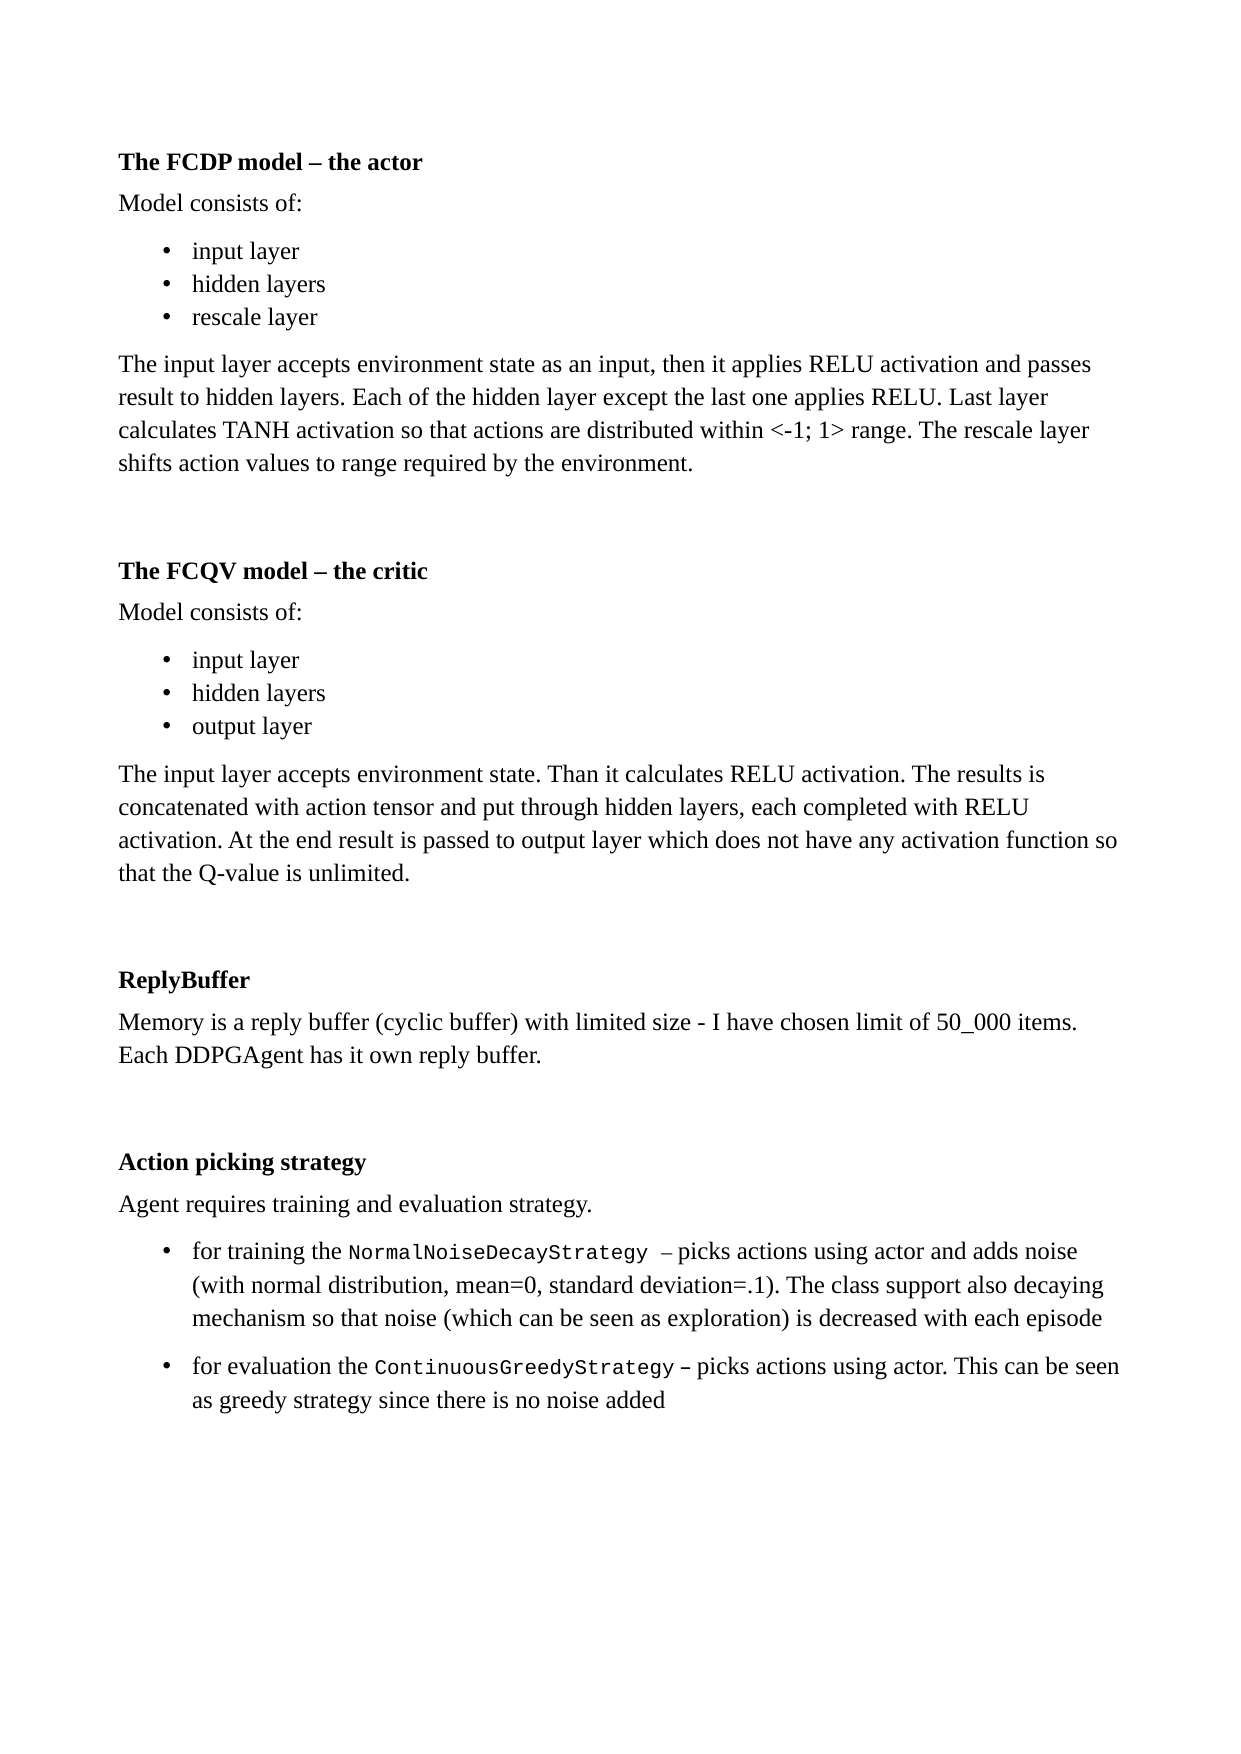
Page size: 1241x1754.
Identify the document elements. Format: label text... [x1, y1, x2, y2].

list hidden layers [162, 678, 1122, 707]
subtitle Action picking strategy [118, 1147, 1122, 1176]
text The input layer accepts environment state as an input, then it applies RELU activation and passes result to hidden layers. Each of the hidden layer except the last one applies RELU. Last layer calculates TANH activation so that actions are distributed within <-1; 1> range. The rescale layer shifts action values to range required by the environment. [118, 349, 1122, 477]
subtitle The FCDP model – the actor [118, 118, 1122, 176]
list rescale layer [162, 302, 1122, 331]
list for training the NormalNoiseDecayStrategy – picks actions using actor and adds noise (with normal distribution, mean=0, standard deviation=.1). The class support also decaying mechanism so that noise (which can be seen as exploration) is decreased with each episode [162, 1236, 1122, 1332]
list hidden layers [162, 269, 1122, 297]
text Model consists of: [118, 597, 1122, 626]
text Memory is a reply buffer (cyclic buffer) with limited size - I have chosen limit of 50_000 items. Each DDPGAgent has it own reply buffer. [118, 1007, 1122, 1068]
text The input layer accepts environment state. Than it calculates RELU activation. The results is concatenated with action tensor and put through hidden layers, each completed with RELU activation. At the end result is passed to output layer which does not have any activation function so that the Q-value is unlimited. [118, 759, 1122, 886]
subtitle ReplyBuffer [118, 965, 1122, 994]
list input layer [162, 645, 1122, 674]
list input layer [162, 236, 1122, 264]
list output layer [162, 711, 1122, 740]
subtitle The FCQV model – the critic [118, 556, 1122, 585]
text Agent requires training and evaluation strategy. [118, 1189, 1122, 1217]
text Model consists of: [118, 188, 1122, 217]
list for evaluation the ContinuousGreedyStrategy – picks actions using actor. This can be seen as greedy strategy since there is no noise added [162, 1351, 1122, 1414]
